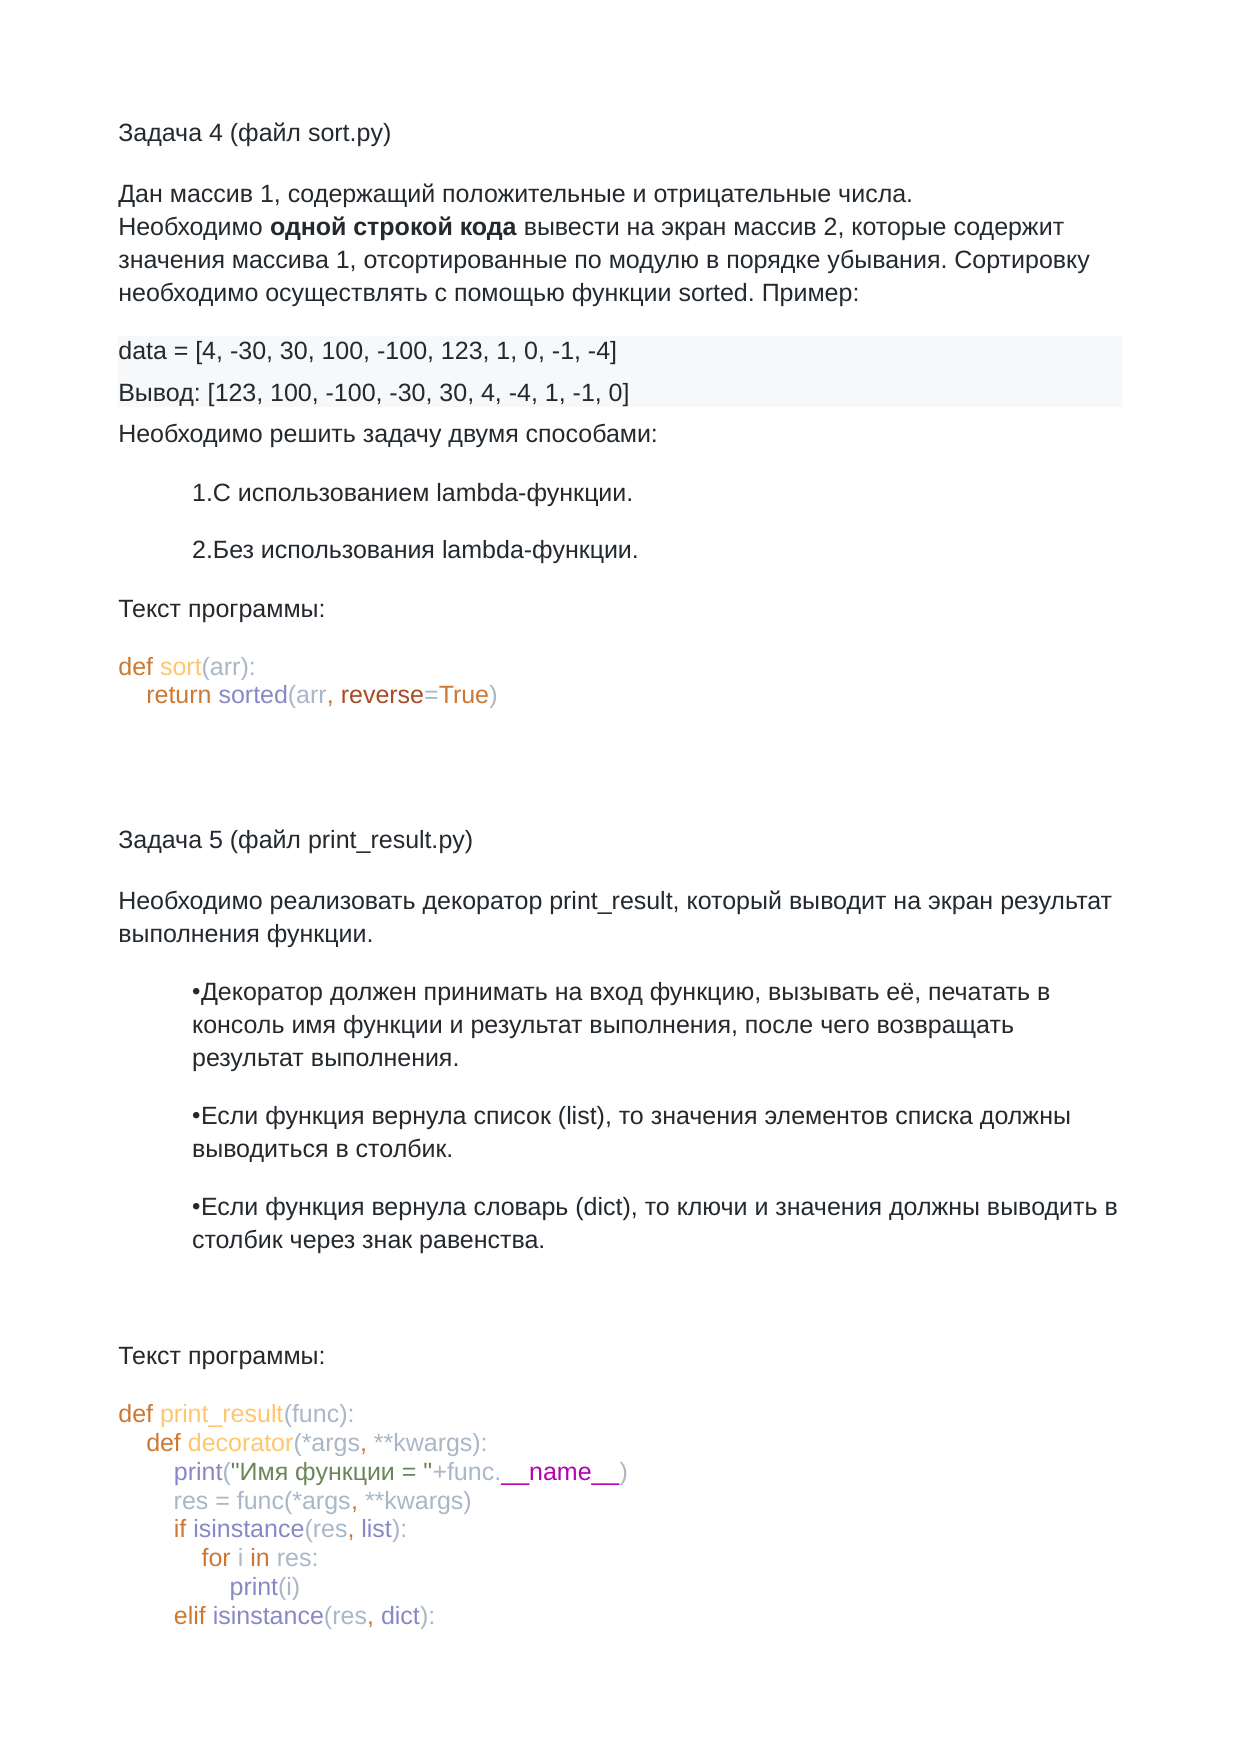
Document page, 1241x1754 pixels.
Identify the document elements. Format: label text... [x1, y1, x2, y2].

list Если функция вернула список (list), то значения элементов списка должны выводиться в столбик. [118, 1101, 1122, 1163]
list Если функция вернула словарь (dict), то ключи и значения должны выводить в столбик через знак равенства. [118, 1192, 1122, 1254]
list Декоратор должен принимать на вход функцию, вызывать её, печатать в консоль имя функции и результат выполнения, после чего возвращать результат выполнения. [118, 977, 1122, 1072]
text Текст программы: [118, 593, 1122, 622]
subtitle Задача 4 (файл sort.py) [118, 118, 1122, 147]
text data = [4, -30, 30, 100, -100, 123, 1, 0, -1, -4] [118, 336, 1122, 365]
text Текст программы: [118, 1341, 1122, 1370]
list Без использования lambda-функции. [118, 536, 1122, 564]
text def sort(arr): return sorted(arr, reverse=True) [118, 652, 1122, 709]
text Вывод: [123, 100, -100, -30, 30, 4, -4, 1, -1, 0] [118, 378, 1122, 407]
text Необходимо реализовать декоратор print_result, который выводит на экран результат выполнения функции. [118, 886, 1122, 948]
text Дан массив 1, содержащий положительные и отрицательные числа. Необходимо одной строкой кода вывести на экран массив 2, которые содержит значения массива 1, отсортированные по модулю в порядке убывания. Сортировку необходимо осуществлять с помощью функции sorted. Пример: [118, 179, 1122, 307]
text Необходимо решить задачу двумя способами: [118, 419, 1122, 448]
text def print_result(func): def decorator(*args, **kwargs): print("Имя функции = "+func.__name__) res = func(*args, **kwargs) if isinstance(res, list): for i in res: print(i) elif isinstance(res, dict): [118, 1399, 1122, 1629]
list С использованием lambda-функции. [118, 477, 1122, 506]
subtitle Задача 5 (файл print_result.py) [118, 825, 1122, 854]
